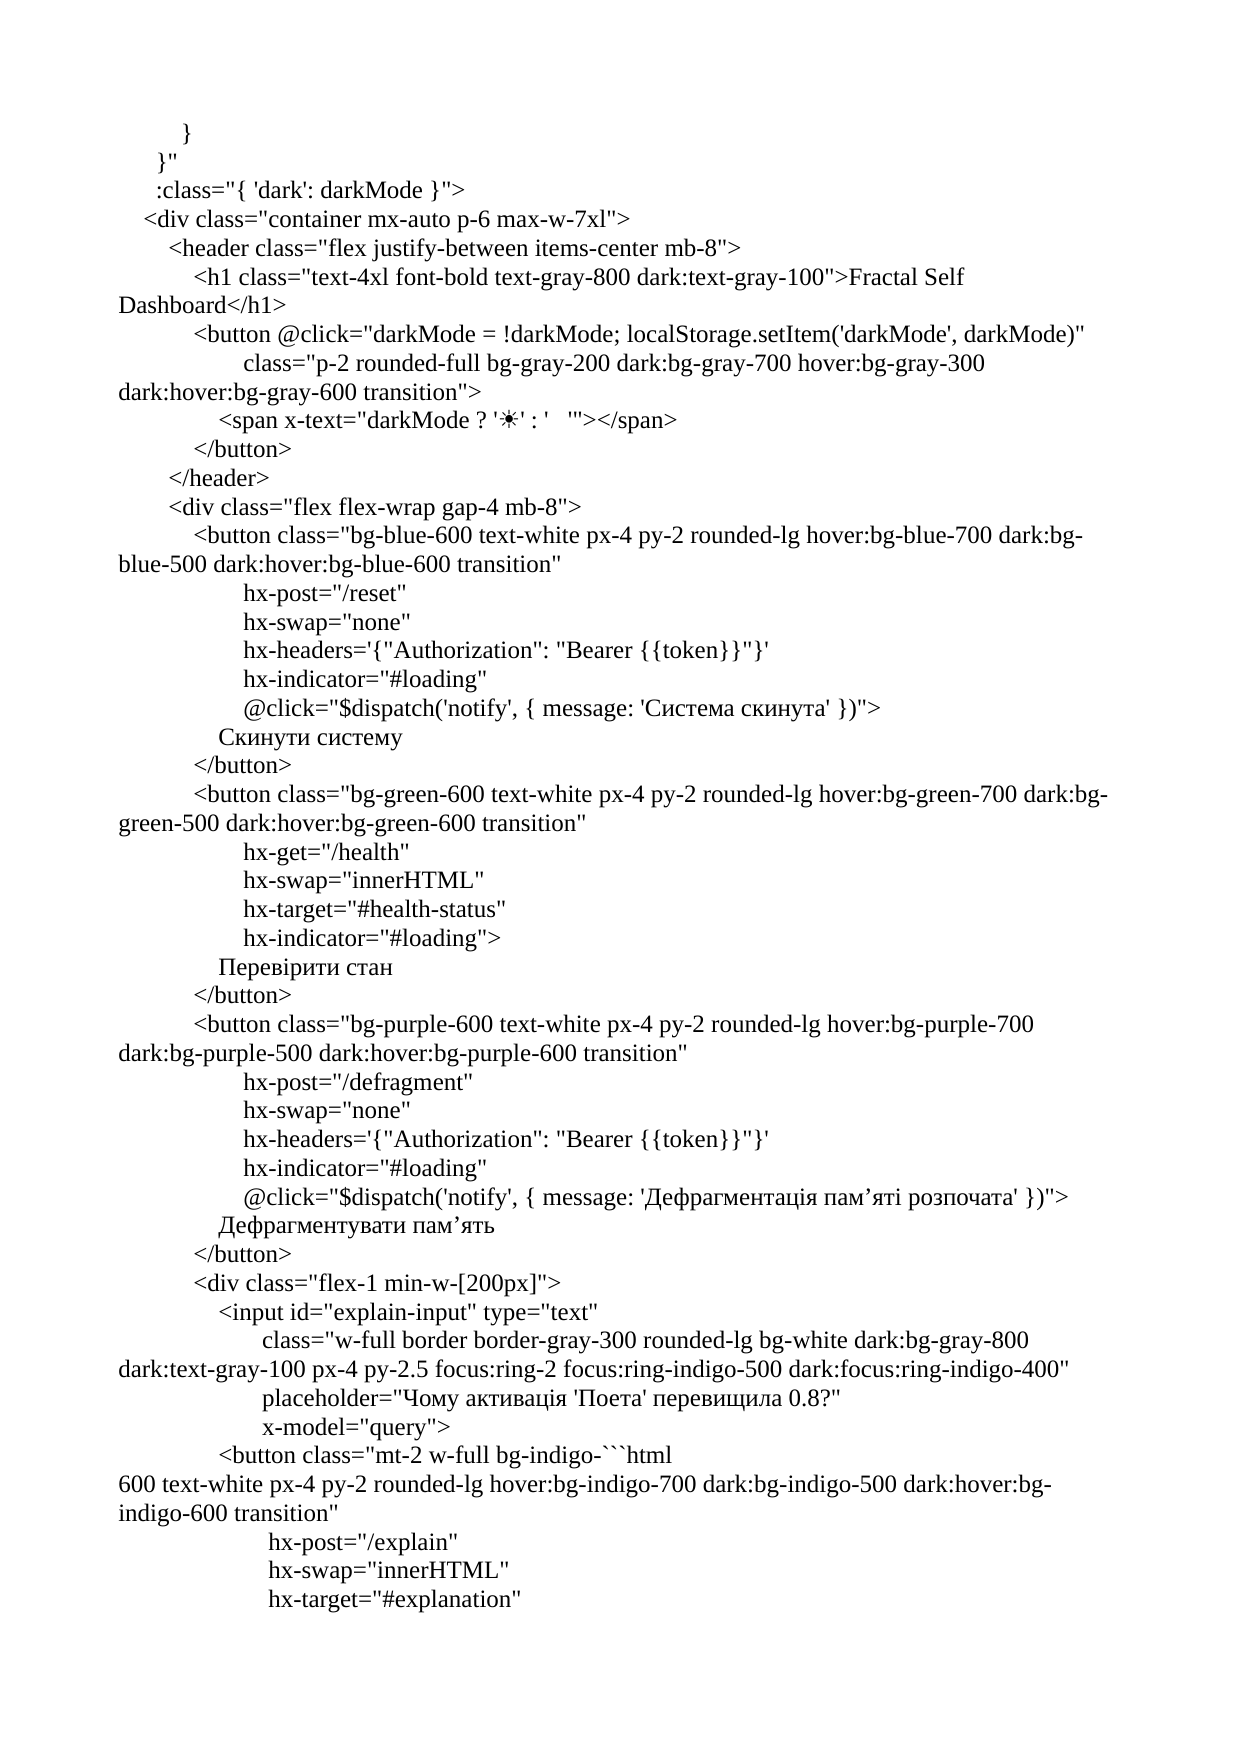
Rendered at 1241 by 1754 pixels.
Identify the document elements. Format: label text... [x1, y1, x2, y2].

text Перевірити стан [118, 952, 1122, 981]
text </button> [118, 751, 1122, 779]
text hx-post="/explain" [118, 1527, 1122, 1556]
text } [118, 118, 1122, 147]
text hx-indicator="#loading" [118, 664, 1122, 693]
text <input id="explain-input" type="text" [118, 1297, 1122, 1326]
text hx-target="#health-status" [118, 894, 1122, 923]
text hx-headers='{"Authorization": "Bearer {{token}}"}' [118, 636, 1122, 664]
text <h1 class="text-4xl font-bold text-gray-800 dark:text-gray-100">Fractal Self Dashboard</h1> [118, 262, 1122, 319]
text @click="$dispatch('notify', { message: 'Система скинута' })"> [118, 693, 1122, 722]
text <div class="flex-1 min-w-[200px]"> [118, 1268, 1122, 1297]
text :class="{ 'dark': darkMode }"> [118, 176, 1122, 204]
text hx-swap="innerHTML" [118, 866, 1122, 894]
text hx-indicator="#loading"> [118, 923, 1122, 952]
text x-model="query"> [118, 1412, 1122, 1441]
text class="p-2 rounded-full bg-gray-200 dark:bg-gray-700 hover:bg-gray-300 dark:hover:bg-gray-600 transition"> [118, 348, 1122, 406]
text <div class="container mx-auto p-6 max-w-7xl"> [118, 204, 1122, 233]
text 600 text-white px-4 py-2 rounded-lg hover:bg-indigo-700 dark:bg-indigo-500 dark:hover:bg-indigo-600 transition" [118, 1469, 1122, 1527]
text }" [118, 147, 1122, 176]
text <button @click="darkMode = !darkMode; localStorage.setItem('darkMode', darkMode)" [118, 319, 1122, 348]
text </header> [118, 463, 1122, 492]
text @click="$dispatch('notify', { message: 'Дефрагментація пам’яті розпочата' })"> [118, 1182, 1122, 1211]
text hx-post="/reset" [118, 578, 1122, 607]
text <span x-text="darkMode ? '☀️' : '🌙'"></span> [118, 406, 1122, 434]
text <button class="bg-blue-600 text-white px-4 py-2 rounded-lg hover:bg-blue-700 dark:bg-blue-500 dark:hover:bg-blue-600 transition" [118, 521, 1122, 578]
text </button> [118, 981, 1122, 1009]
text hx-swap="none" [118, 1096, 1122, 1124]
text Скинути систему [118, 722, 1122, 751]
text Дефрагментувати пам’ять [118, 1211, 1122, 1239]
text hx-get="/health" [118, 837, 1122, 866]
text <button class="mt-2 w-full bg-indigo-```html [118, 1441, 1122, 1469]
text </button> [118, 434, 1122, 463]
text hx-swap="none" [118, 607, 1122, 636]
text class="w-full border border-gray-300 rounded-lg bg-white dark:bg-gray-800 dark:text-gray-100 px-4 py-2.5 focus:ring-2 focus:ring-indigo-500 dark:focus:ring-indigo-400" [118, 1326, 1122, 1383]
text <button class="bg-green-600 text-white px-4 py-2 rounded-lg hover:bg-green-700 dark:bg-green-500 dark:hover:bg-green-600 transition" [118, 779, 1122, 837]
text <header class="flex justify-between items-center mb-8"> [118, 233, 1122, 262]
text hx-indicator="#loading" [118, 1153, 1122, 1182]
text hx-post="/defragment" [118, 1067, 1122, 1096]
text <button class="bg-purple-600 text-white px-4 py-2 rounded-lg hover:bg-purple-700 dark:bg-purple-500 dark:hover:bg-purple-600 transition" [118, 1009, 1122, 1067]
text <div class="flex flex-wrap gap-4 mb-8"> [118, 492, 1122, 521]
text hx-swap="innerHTML" [118, 1556, 1122, 1584]
text </button> [118, 1239, 1122, 1268]
text placeholder="Чому активація 'Поета' перевищила 0.8?" [118, 1383, 1122, 1412]
text hx-target="#explanation" [118, 1584, 1122, 1613]
text hx-headers='{"Authorization": "Bearer {{token}}"}' [118, 1124, 1122, 1153]
